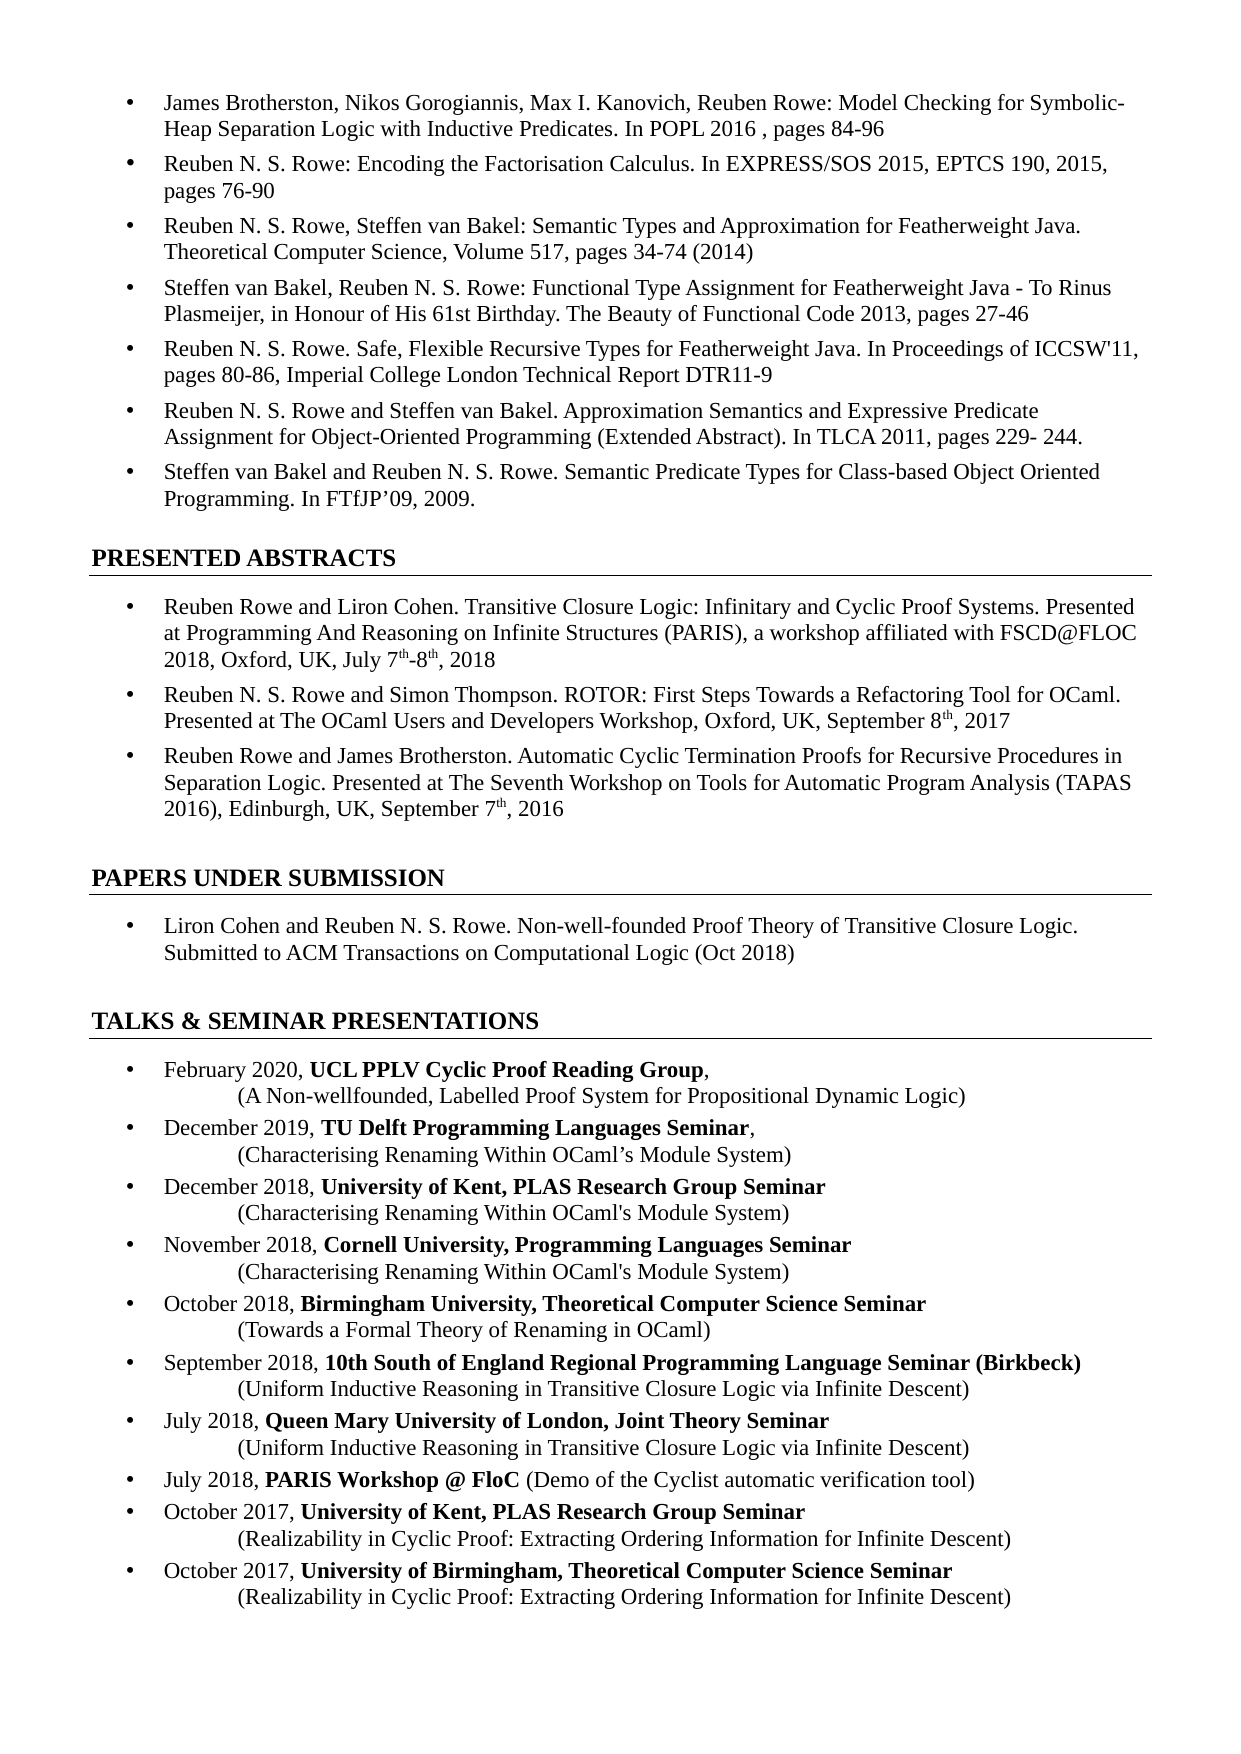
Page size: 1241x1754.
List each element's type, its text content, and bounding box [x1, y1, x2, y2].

list Reuben N. S. Rowe and Steffen van Bakel. Approximation Semantics and Expressive Predicate Assignment for Object-Oriented Programming (Extended Abstract). In TLCA 2011, pages 229- 244. [126, 397, 1152, 449]
list September 2018, 10th South of England Regional Programming Language Seminar (Birkbeck) (Uniform Inductive Reasoning in Transitive Closure Logic via Infinite Descent) [126, 1349, 1152, 1402]
list October 2017, University of Kent, PLAS Research Group Seminar (Realizability in Cyclic Proof: Extracting Ordering Information for Infinite Descent) [126, 1498, 1152, 1551]
list October 2017, University of Birmingham, Theoretical Computer Science Seminar (Realizability in Cyclic Proof: Extracting Ordering Information for Infinite Descent) [126, 1557, 1152, 1610]
text PAPERS UNDER SUBMISSION [88, 860, 1152, 894]
text PRESENTED ABSTRACTS [88, 541, 1152, 575]
list November 2018, Cornell University, Programming Languages Seminar (Characterising Renaming Within OCaml's Module System) [126, 1232, 1152, 1284]
list July 2018, PARIS Workshop @ FloC (Demo of the Cyclist automatic verification tool) [126, 1466, 1152, 1492]
list July 2018, Queen Mary University of London, Joint Theory Seminar (Uniform Inductive Reasoning in Transitive Closure Logic via Infinite Descent) [126, 1407, 1152, 1460]
list James Brotherston, Nikos Gorogiannis, Max I. Kanovich, Reuben Rowe: Model Checking for Symbolic-Heap Separation Logic with Inductive Predicates. In POPL 2016 , pages 84-96 [126, 88, 1152, 141]
list Reuben Rowe and Liron Cohen. Transitive Closure Logic: Infinitary and Cyclic Proof Systems. Presented at Programming And Reasoning on Infinite Structures (PARIS), a workshop affiliated with FSCD@FLOC 2018, Oxford, UK, July 7th-8th, 2018 [126, 593, 1152, 672]
list Reuben N. S. Rowe and Simon Thompson. ROTOR: First Steps Towards a Refactoring Tool for OCaml. Presented at The OCaml Users and Developers Workshop, Oxford, UK, September 8th, 2017 [126, 681, 1152, 733]
list Reuben N. S. Rowe, Steffen van Bakel: Semantic Types and Approximation for Featherweight Java. Theoretical Computer Science, Volume 517, pages 34-74 (2014) [126, 212, 1152, 265]
list October 2018, Birmingham University, Theoretical Computer Science Seminar (Towards a Formal Theory of Renaming in OCaml) [126, 1290, 1152, 1343]
text TALKS & SEMINAR PRESENTATIONS [88, 1003, 1152, 1038]
list December 2018, University of Kent, PLAS Research Group Seminar (Characterising Renaming Within OCaml's Module System) [126, 1173, 1152, 1226]
list Steffen van Bakel and Reuben N. S. Rowe. Semantic Predicate Types for Class-based Object Oriented Programming. In FTfJP’09, 2009. [126, 458, 1152, 511]
list Reuben Rowe and James Brotherston. Automatic Cyclic Termination Proofs for Recursive Procedures in Separation Logic. Presented at The Seventh Workshop on Tools for Automatic Program Analysis (TAPAS 2016), Edinburgh, UK, September 7th, 2016 [126, 742, 1152, 821]
list December 2019, TU Delft Programming Languages Seminar, (Characterising Renaming Within OCaml’s Module System) [126, 1114, 1152, 1167]
list February 2020, UCL PPLV Cyclic Proof Reading Group, (A Non-wellfounded, Labelled Proof System for Propositional Dynamic Logic) [126, 1056, 1152, 1108]
list Liron Cohen and Reuben N. S. Rowe. Non-well-founded Proof Theory of Transitive Closure Logic. Submitted to ACM Transactions on Computational Logic (Oct 2018) [126, 912, 1152, 965]
list Reuben N. S. Rowe. Safe, Flexible Recursive Types for Featherweight Java. In Proceedings of ICCSW'11, pages 80-86, Imperial College London Technical Report DTR11-9 [126, 335, 1152, 388]
list Steffen van Bakel, Reuben N. S. Rowe: Functional Type Assignment for Featherweight Java - To Rinus Plasmeijer, in Honour of His 61st Birthday. The Beauty of Functional Code 2013, pages 27-46 [126, 274, 1152, 326]
list Reuben N. S. Rowe: Encoding the Factorisation Calculus. In EXPRESS/SOS 2015, EPTCS 190, 2015, pages 76-90 [126, 150, 1152, 203]
